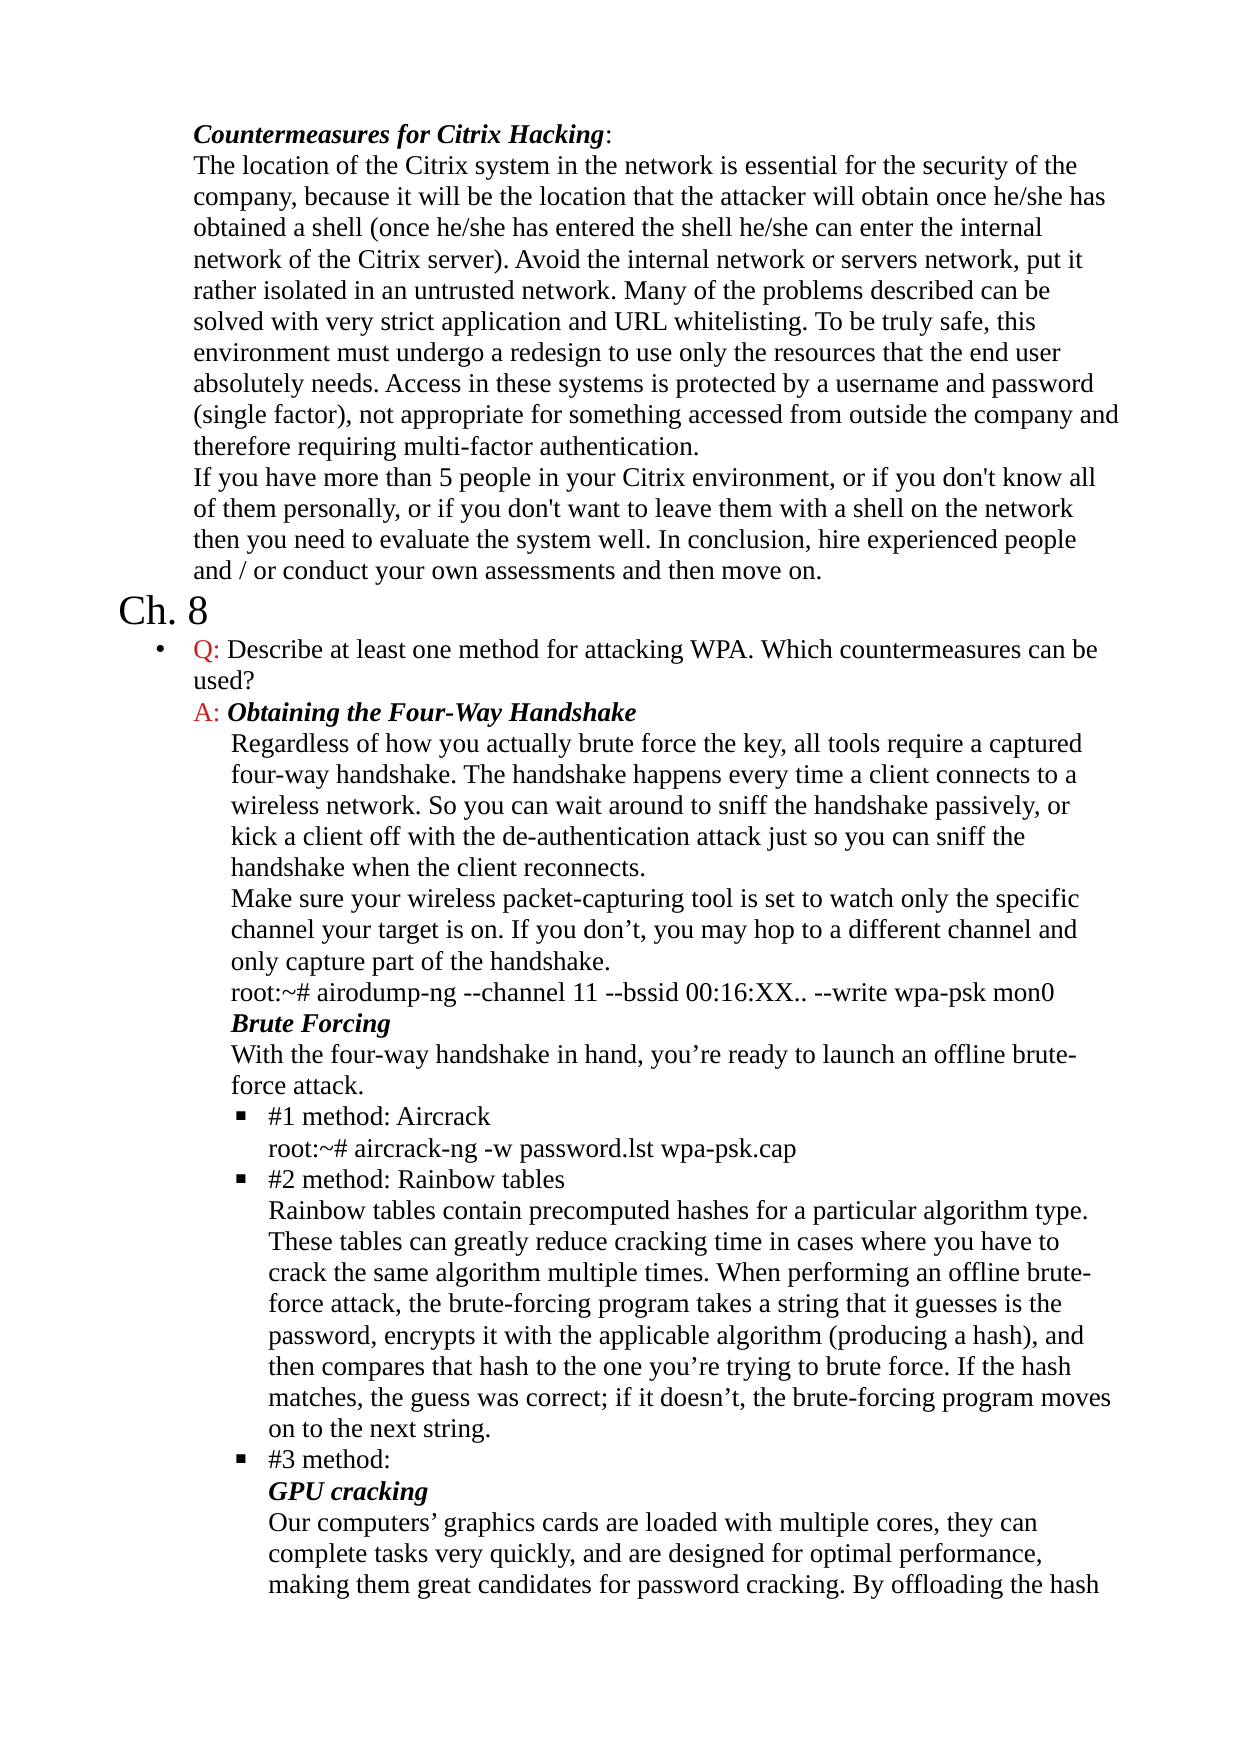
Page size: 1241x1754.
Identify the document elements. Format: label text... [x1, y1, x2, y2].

list Rainbow tables contain precomputed hashes for a particular algorithm type. These tables can greatly reduce cracking time in cases where you have to crack the same algorithm multiple times. When performing an offline brute-force attack, the brute-forcing program takes a string that it guesses is the password, encrypts it with the applicable algorithm (producing a hash), and then compares that hash to the one you’re trying to brute force. If the hash matches, the guess was correct; if it doesn’t, the brute-forcing program moves on to the next string. [231, 1194, 1122, 1443]
list Our computers’ graphics cards are loaded with multiple cores, they can complete tasks very quickly, and are designed for optimal performance, making them great candidates for password cracking. By offloading the hash [231, 1506, 1122, 1599]
list #2 method: Rainbow tables [231, 1163, 1122, 1194]
list The location of the Citrix system in the network is essential for the security of the company, because it will be the location that the attacker will obtain once he/she has obtained a shell (once he/she has entered the shell he/she can enter the internal network of the Citrix server). Avoid the internal network or servers network, put it rather isolated in an untrusted network. Many of the problems described can be solved with very strict application and URL whitelisting. To be truly safe, this environment must undergo a redesign to use only the resources that the end user absolutely needs. Access in these systems is protected by a username and password (single factor), not appropriate for something accessed from outside the company and therefore requiring multi-factor authentication. [156, 149, 1122, 461]
list With the four-way handshake in hand, you’re ready to launch an offline brute-force attack. [193, 1038, 1122, 1101]
list Make sure your wireless packet-capturing tool is set to watch only the specific channel your target is on. If you don’t, you may hop to a different channel and only capture part of the handshake. [193, 882, 1122, 976]
list Countermeasures for Citrix Hacking: [156, 118, 1122, 149]
text Ch. 8 [118, 585, 1122, 633]
list If you have more than 5 people in your Citrix environment, or if you don't know all of them personally, or if you don't want to leave them with a shell on the network then you need to evaluate the system well. In conclusion, hire experienced people and / or conduct your own assessments and then move on. [156, 461, 1122, 585]
list A: Obtaining the Four-Way Handshake [156, 696, 1122, 727]
list root:~# airodump-ng --channel 11 --bssid 00:16:XX.. --write wpa-psk mon0 [193, 976, 1122, 1007]
list GPU cracking [231, 1474, 1122, 1506]
list Regardless of how you actually brute force the key, all tools require a captured four-way handshake. The handshake happens every time a client connects to a wireless network. So you can wait around to sniff the handshake passively, or kick a client off with the de-authentication attack just so you can sniff the handshake when the client reconnects. [193, 727, 1122, 882]
list root:~# aircrack-ng -w password.lst wpa-psk.cap [231, 1132, 1122, 1163]
list #3 method: [231, 1443, 1122, 1474]
list Q: Describe at least one method for attacking WPA. Which countermeasures can be used? [156, 633, 1122, 696]
list #1 method: Aircrack [231, 1101, 1122, 1132]
list Brute Forcing [193, 1007, 1122, 1038]
